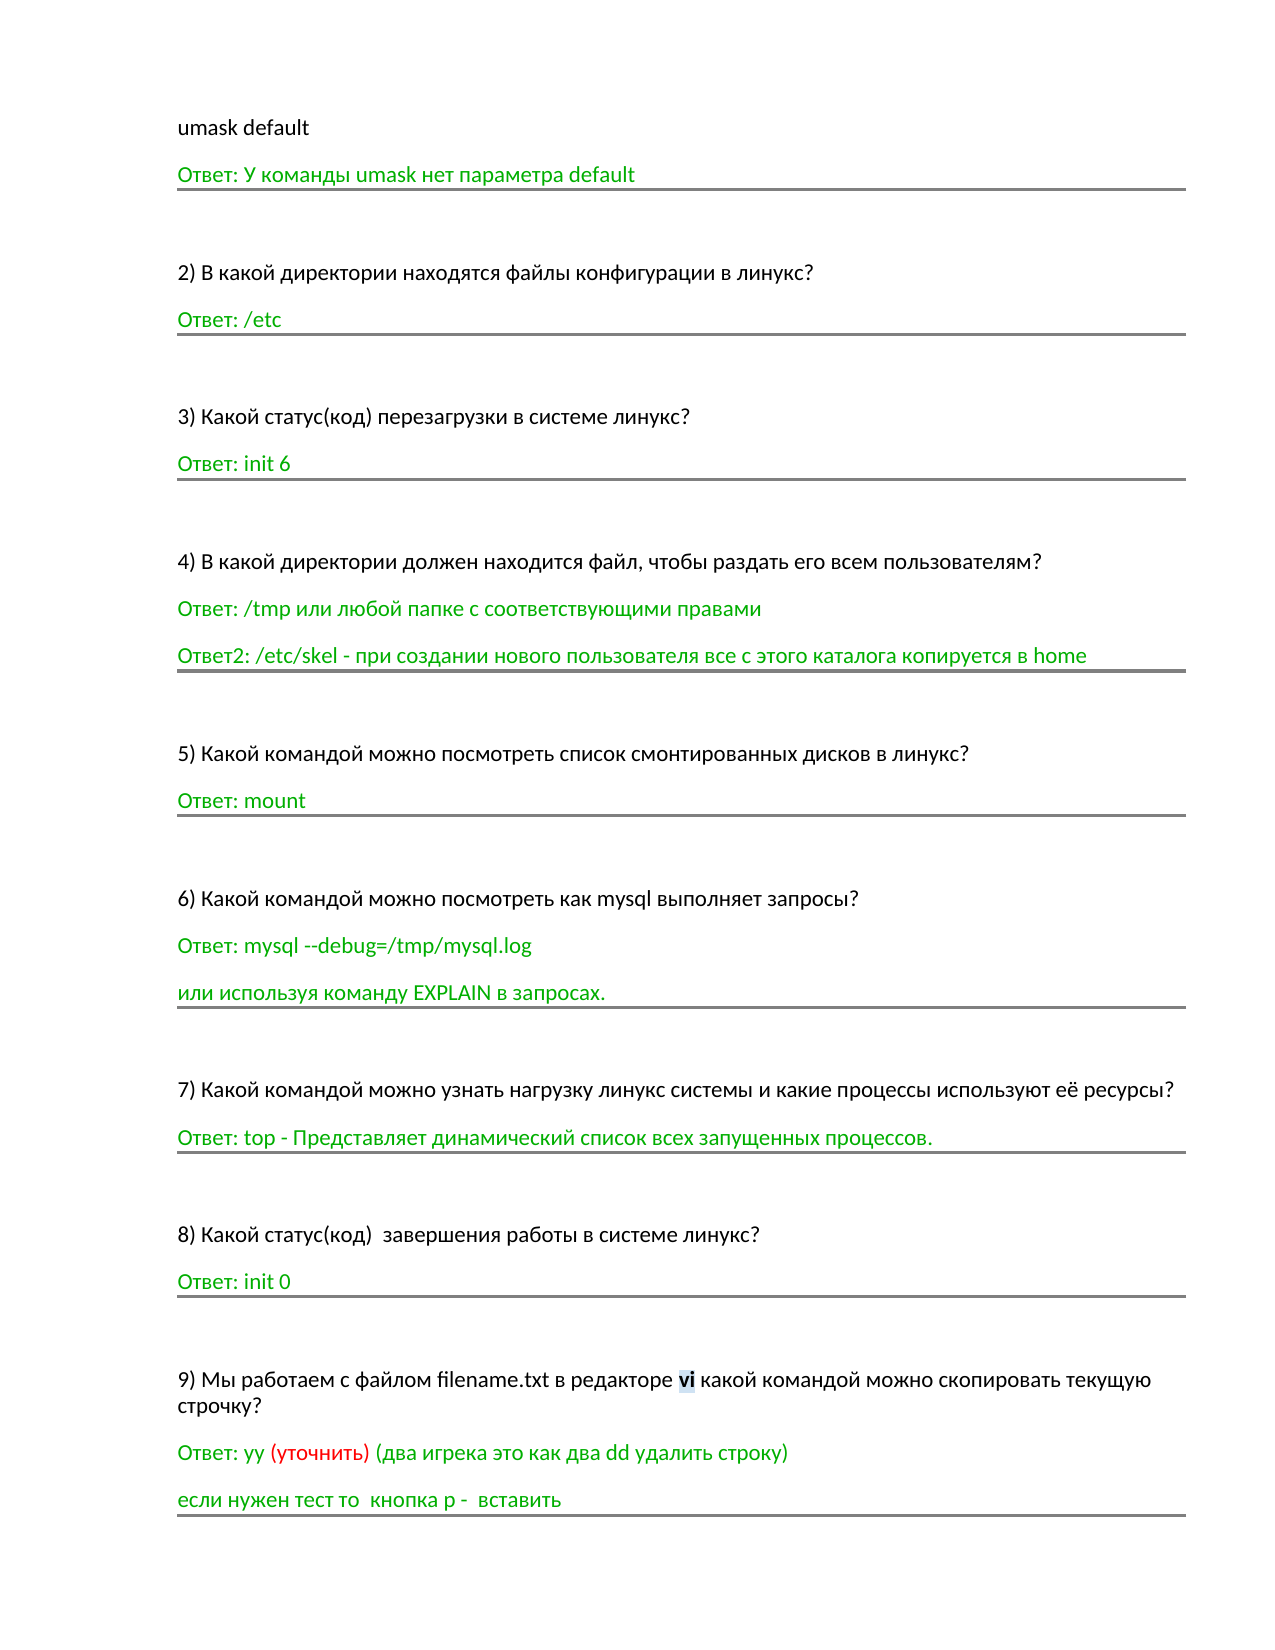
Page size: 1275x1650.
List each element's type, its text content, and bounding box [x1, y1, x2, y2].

text Ответ2: /etc/skel - при создании нового пользователя все с этого каталога копируется в home [177, 647, 1186, 669]
text Ответ: init 6 [177, 455, 1186, 478]
text 8) Какой статус(код) завершения работы в системе линукс? [177, 1225, 1186, 1248]
text или используя команду EXPLAIN в запросах. [177, 983, 1186, 1006]
text 2) В какой директории находятся файлы конфигурации в линукс? [177, 263, 1186, 286]
text Ответ: /etc [177, 310, 1186, 333]
text 5) Какой командой можно посмотреть список смонтированных дисков в линукс? [177, 744, 1186, 767]
text Ответ: mysql --debug=/tmp/mysql.log [177, 936, 1186, 959]
text Ответ: top - Представляет динамический список всех запущенных процессов. [177, 1128, 1186, 1151]
text 4) В какой директории должен находится файл, чтобы раздать его всем пользователям? [177, 552, 1186, 575]
text Ответ: /tmp или любой папке с соответствующими правами [177, 599, 1186, 622]
text 9) Мы работаем с файлом filename.txt в редакторе vi какой командой можно скопировать текущую строчку? [177, 1370, 1186, 1419]
text 3) Какой статус(код) перезагрузки в системе линукс? [177, 407, 1186, 430]
text Ответ: У команды umask нет параметра default [177, 165, 1186, 188]
text если нужен тест то кнопка p - вставить [177, 1491, 1186, 1514]
text 6) Какой командой можно посмотреть как mysql выполняет запросы? [177, 889, 1186, 912]
text Ответ: yy (уточнить) (два игрека это как два dd удалить строку) [177, 1443, 1186, 1466]
text umask default [177, 118, 1186, 141]
text Ответ: mount [177, 791, 1186, 814]
text 7) Какой командой можно узнать нагрузку линукс системы и какие процессы используют её ресурсы? [177, 1081, 1186, 1103]
text Ответ: init 0 [177, 1272, 1186, 1295]
